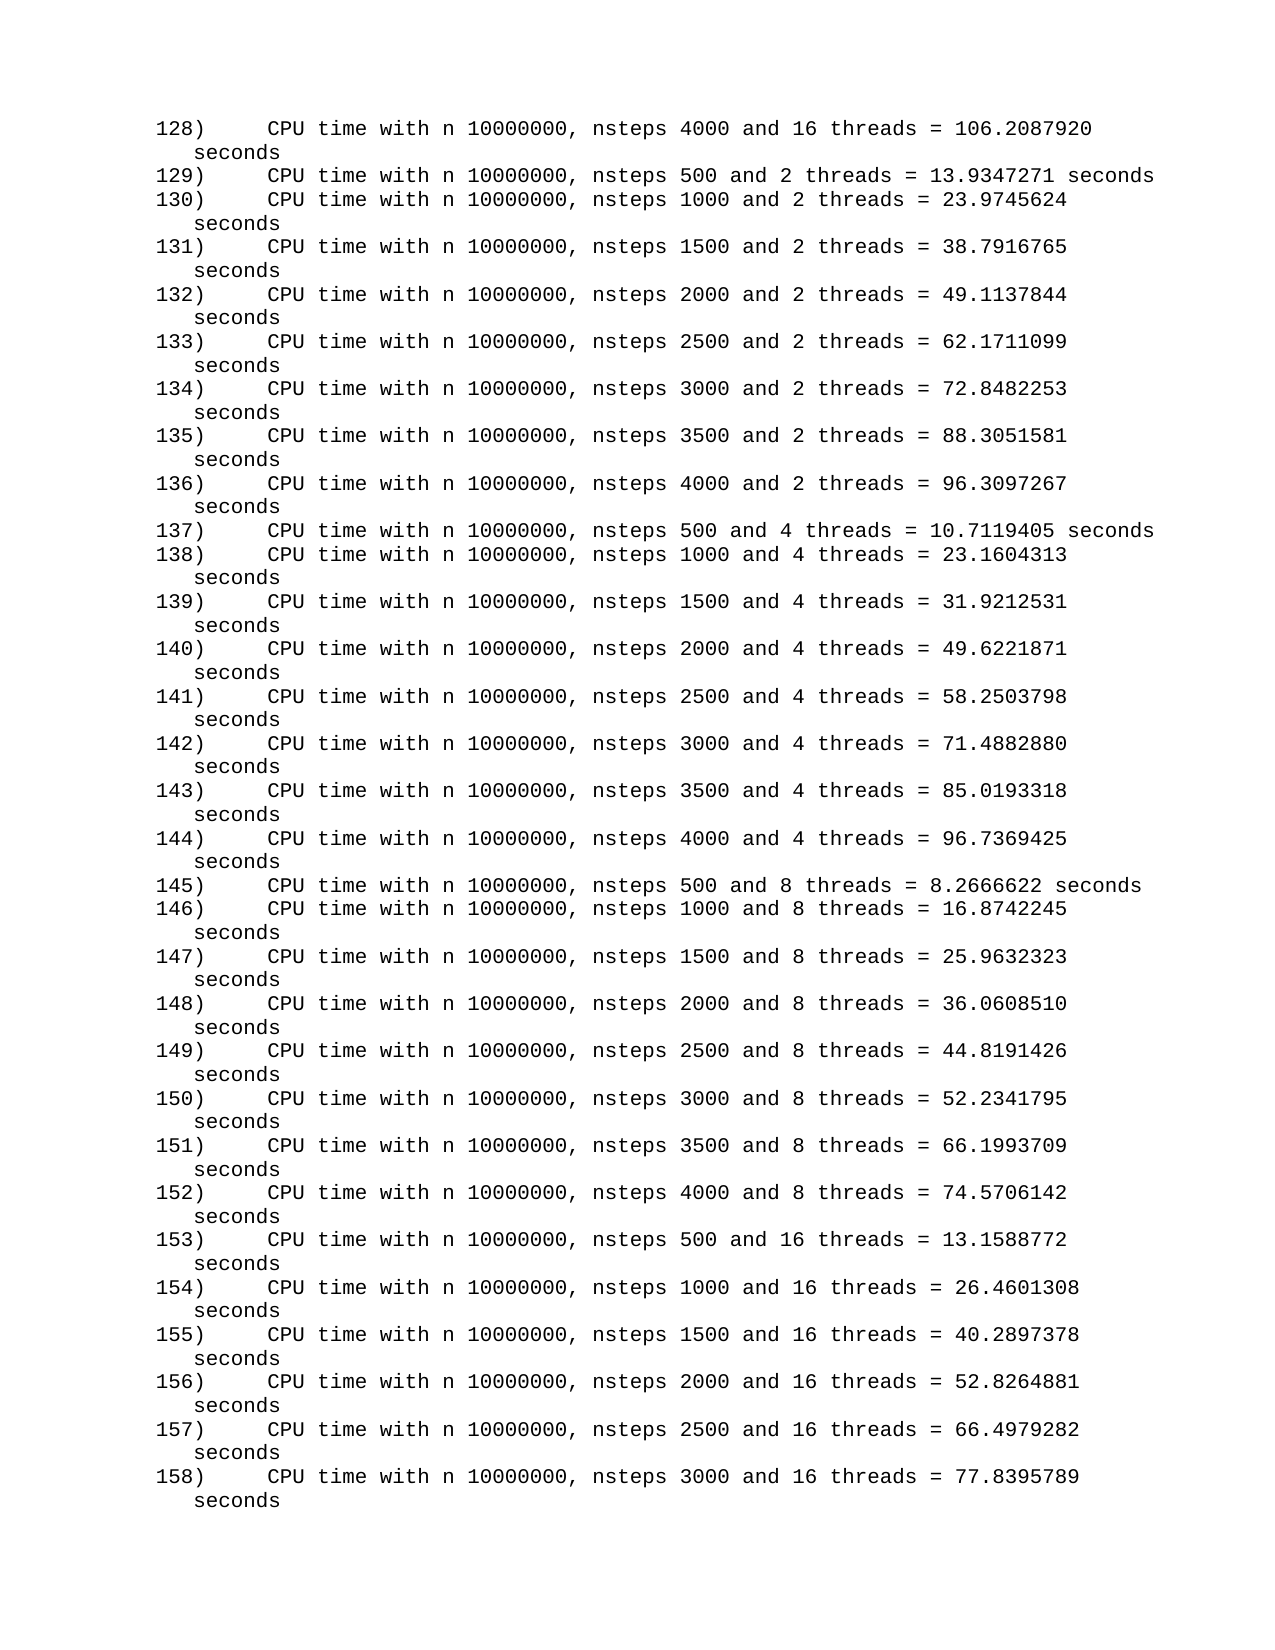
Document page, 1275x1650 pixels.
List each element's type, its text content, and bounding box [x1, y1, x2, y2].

list CPU time with n 10000000, nsteps 2500 and 4 threads = 58.2503798 seconds [156, 686, 1157, 733]
list CPU time with n 10000000, nsteps 1000 and 16 threads = 26.4601308 seconds [156, 1277, 1157, 1324]
list CPU time with n 10000000, nsteps 3000 and 8 threads = 52.2341795 seconds [156, 1088, 1157, 1135]
list CPU time with n 10000000, nsteps 1000 and 4 threads = 23.1604313 seconds [156, 544, 1157, 591]
list CPU time with n 10000000, nsteps 1000 and 2 threads = 23.9745624 seconds [156, 189, 1157, 236]
list CPU time with n 10000000, nsteps 500 and 16 threads = 13.1588772 seconds [156, 1229, 1157, 1277]
list CPU time with n 10000000, nsteps 3000 and 4 threads = 71.4882880 seconds [156, 733, 1157, 780]
list CPU time with n 10000000, nsteps 2500 and 16 threads = 66.4979282 seconds [156, 1419, 1157, 1466]
list CPU time with n 10000000, nsteps 1500 and 16 threads = 40.2897378 seconds [156, 1324, 1157, 1371]
list CPU time with n 10000000, nsteps 3500 and 4 threads = 85.0193318 seconds [156, 780, 1157, 827]
list CPU time with n 10000000, nsteps 1500 and 4 threads = 31.9212531 seconds [156, 591, 1157, 638]
list CPU time with n 10000000, nsteps 500 and 8 threads = 8.2666622 seconds [156, 875, 1157, 898]
list CPU time with n 10000000, nsteps 1500 and 2 threads = 38.7916765 seconds [156, 236, 1157, 284]
list CPU time with n 10000000, nsteps 2000 and 8 threads = 36.0608510 seconds [156, 993, 1157, 1040]
list CPU time with n 10000000, nsteps 1000 and 8 threads = 16.8742245 seconds [156, 898, 1157, 946]
list CPU time with n 10000000, nsteps 4000 and 16 threads = 106.2087920 seconds [156, 118, 1157, 165]
list CPU time with n 10000000, nsteps 3000 and 2 threads = 72.8482253 seconds [156, 378, 1157, 426]
list CPU time with n 10000000, nsteps 2500 and 2 threads = 62.1711099 seconds [156, 331, 1157, 378]
list CPU time with n 10000000, nsteps 1500 and 8 threads = 25.9632323 seconds [156, 946, 1157, 993]
list CPU time with n 10000000, nsteps 3000 and 16 threads = 77.8395789 seconds [156, 1466, 1157, 1513]
list CPU time with n 10000000, nsteps 2500 and 8 threads = 44.8191426 seconds [156, 1040, 1157, 1088]
list CPU time with n 10000000, nsteps 500 and 4 threads = 10.7119405 seconds [156, 520, 1157, 544]
list CPU time with n 10000000, nsteps 3500 and 2 threads = 88.3051581 seconds [156, 426, 1157, 473]
list CPU time with n 10000000, nsteps 4000 and 8 threads = 74.5706142 seconds [156, 1182, 1157, 1229]
list CPU time with n 10000000, nsteps 4000 and 2 threads = 96.3097267 seconds [156, 473, 1157, 520]
list CPU time with n 10000000, nsteps 2000 and 2 threads = 49.1137844 seconds [156, 284, 1157, 331]
list CPU time with n 10000000, nsteps 2000 and 16 threads = 52.8264881 seconds [156, 1371, 1157, 1419]
list CPU time with n 10000000, nsteps 2000 and 4 threads = 49.6221871 seconds [156, 638, 1157, 686]
list CPU time with n 10000000, nsteps 3500 and 8 threads = 66.1993709 seconds [156, 1135, 1157, 1182]
list CPU time with n 10000000, nsteps 500 and 2 threads = 13.9347271 seconds [156, 165, 1157, 189]
list CPU time with n 10000000, nsteps 4000 and 4 threads = 96.7369425 seconds [156, 827, 1157, 875]
